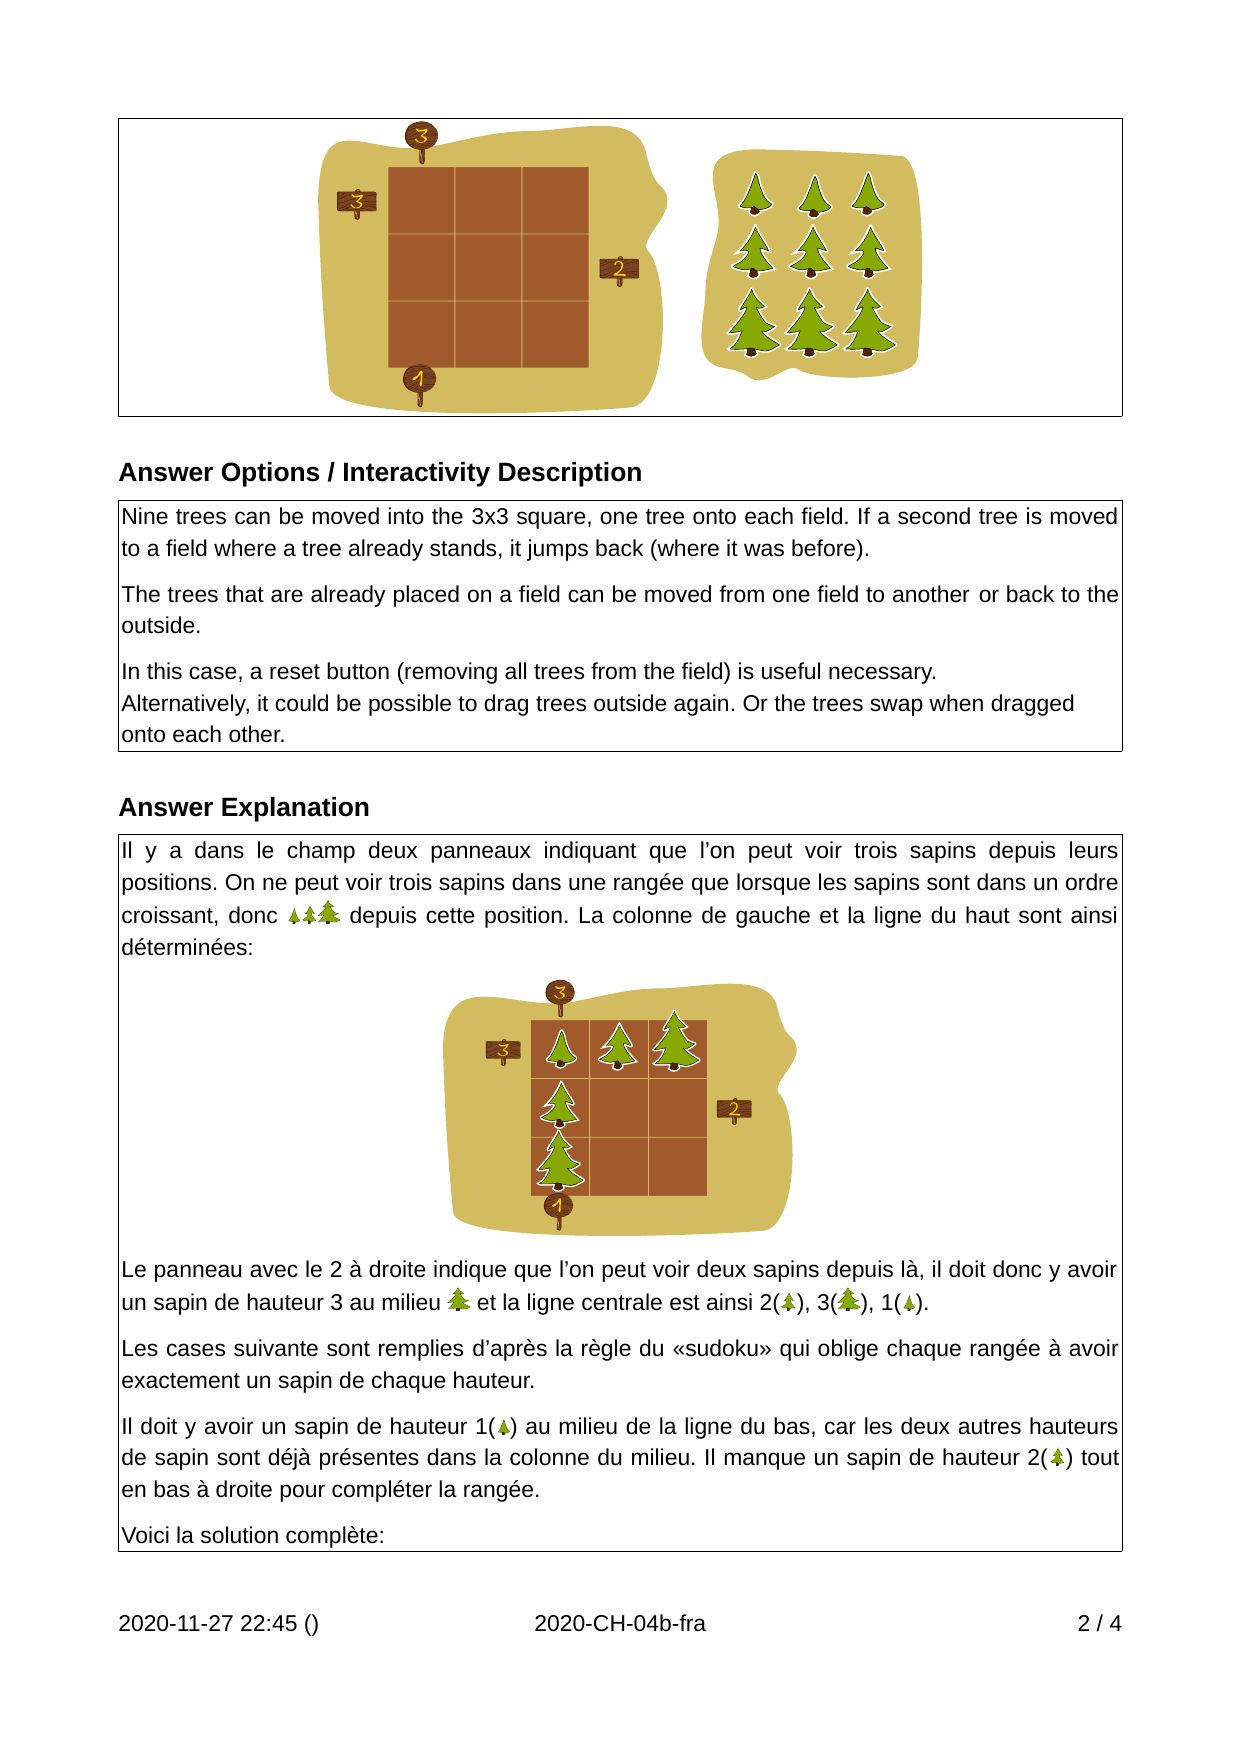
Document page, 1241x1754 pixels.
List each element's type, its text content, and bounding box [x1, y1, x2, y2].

picture [1048, 1447, 1066, 1466]
text Il doit y avoir un sapin de hauteur 1() au milieu de la ligne du bas, car les deux autres hauteurs de sapin sont déjà présentes dans la colonne du milieu. Il manque un sapin de hauteur 2() tout en bas à droite pour compléter la rangée. [119, 1410, 1122, 1502]
picture [495, 1419, 510, 1435]
subtitle Answer Options / Interactivity Description [118, 457, 1122, 487]
text Les cases suivante sont remplies d’après la règle du «sudoku» qui oblige chaque rangée à avoir exactement un sapin de chaque hauteur. [119, 1332, 1122, 1393]
subtitle Answer Explanation [118, 791, 1122, 822]
text Le panneau avec le 2 à droite indique que l’on peut voir deux sapins depuis là, il doit donc y avoir un sapin de hauteur 3 au milieu et la ligne centrale est ainsi 2(), 3(), 1(). [119, 1253, 1122, 1315]
picture [779, 1292, 797, 1311]
picture [286, 900, 341, 924]
text In this case, a reset button (removing all trees from the field) is useful necessary. Alternatively, it could be possible to drag trees outside again. Or the trees swap when dragged onto each other. [119, 655, 1122, 751]
picture [447, 1287, 471, 1311]
picture [837, 1287, 861, 1311]
text Nine trees can be moved into the 3x3 square, one tree onto each field. If a second tree is moved to a field where a tree already stands, it jumps back (where it was before). [119, 501, 1122, 561]
text Il y a dans le champ deux panneaux indiquant que l’on peut voir trois sapins depuis leurs positions. On ne peut voir trois sapins dans une rangée que lorsque les sapins sont dans un ordre croissant, donc depuis cette position. La colonne de gauche et la ligne du haut sont ainsi déterminées: [119, 835, 1122, 960]
picture [901, 1295, 916, 1311]
text Voici la solution complète: [119, 1519, 1122, 1551]
text The trees that are already placed on a field can be moved from one field to another or back to the outside. [119, 578, 1122, 638]
